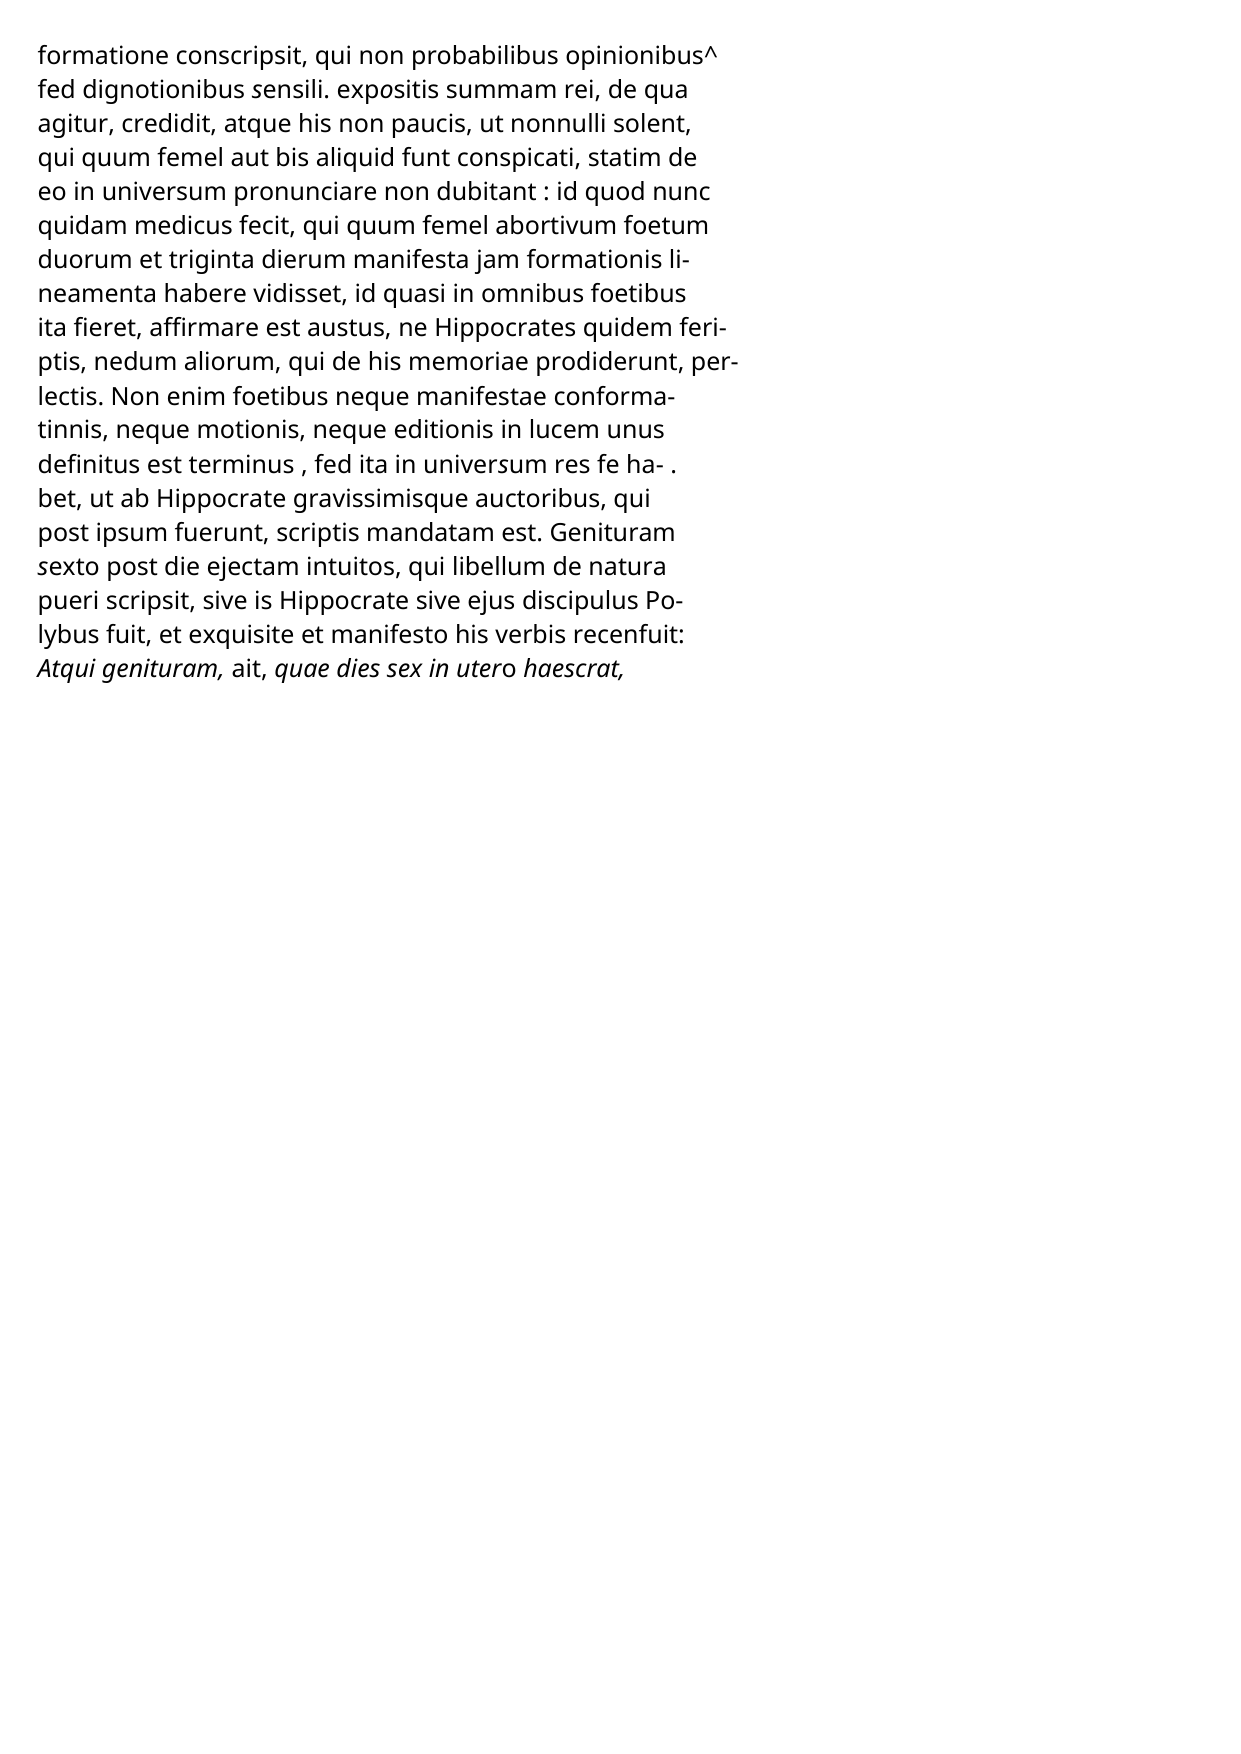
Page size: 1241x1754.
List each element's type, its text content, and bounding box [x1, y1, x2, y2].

text formatione conscripsit, qui non probabilibus opinionibus^ fed dignotionibus sensili. expositis summam rei, de qua agitur, credidit, atque his non paucis, ut nonnulli solent, qui quum femel aut bis aliquid funt conspicati, statim de eo in universum pronunciare non dubitant : id quod nunc quidam medicus fecit, qui quum femel abortivum foetum duorum et triginta dierum manifesta jam formationis li- neamenta habere vidisset, id quasi in omnibus foetibus ita fieret, affirmare est austus, ne Hippocrates quidem feri- ptis, nedum aliorum, qui de his memoriae prodiderunt, per- lectis. Non enim foetibus neque manifestae conforma- tinnis, neque motionis, neque editionis in lucem unus definitus est terminus , fed ita in universum res fe ha- . bet, ut ab Hippocrate gravissimisque auctoribus, qui post ipsum fuerunt, scriptis mandatam est. Genituram sexto post die ejectam intuitos, qui libellum de natura pueri scripsit, sive is Hippocrate sive ejus discipulus Po- lybus fuit, et exquisite et manifesto his verbis recenfuit: Atqui genituram, ait, quae dies sex in utero haescrat, [37, 37, 1203, 685]
